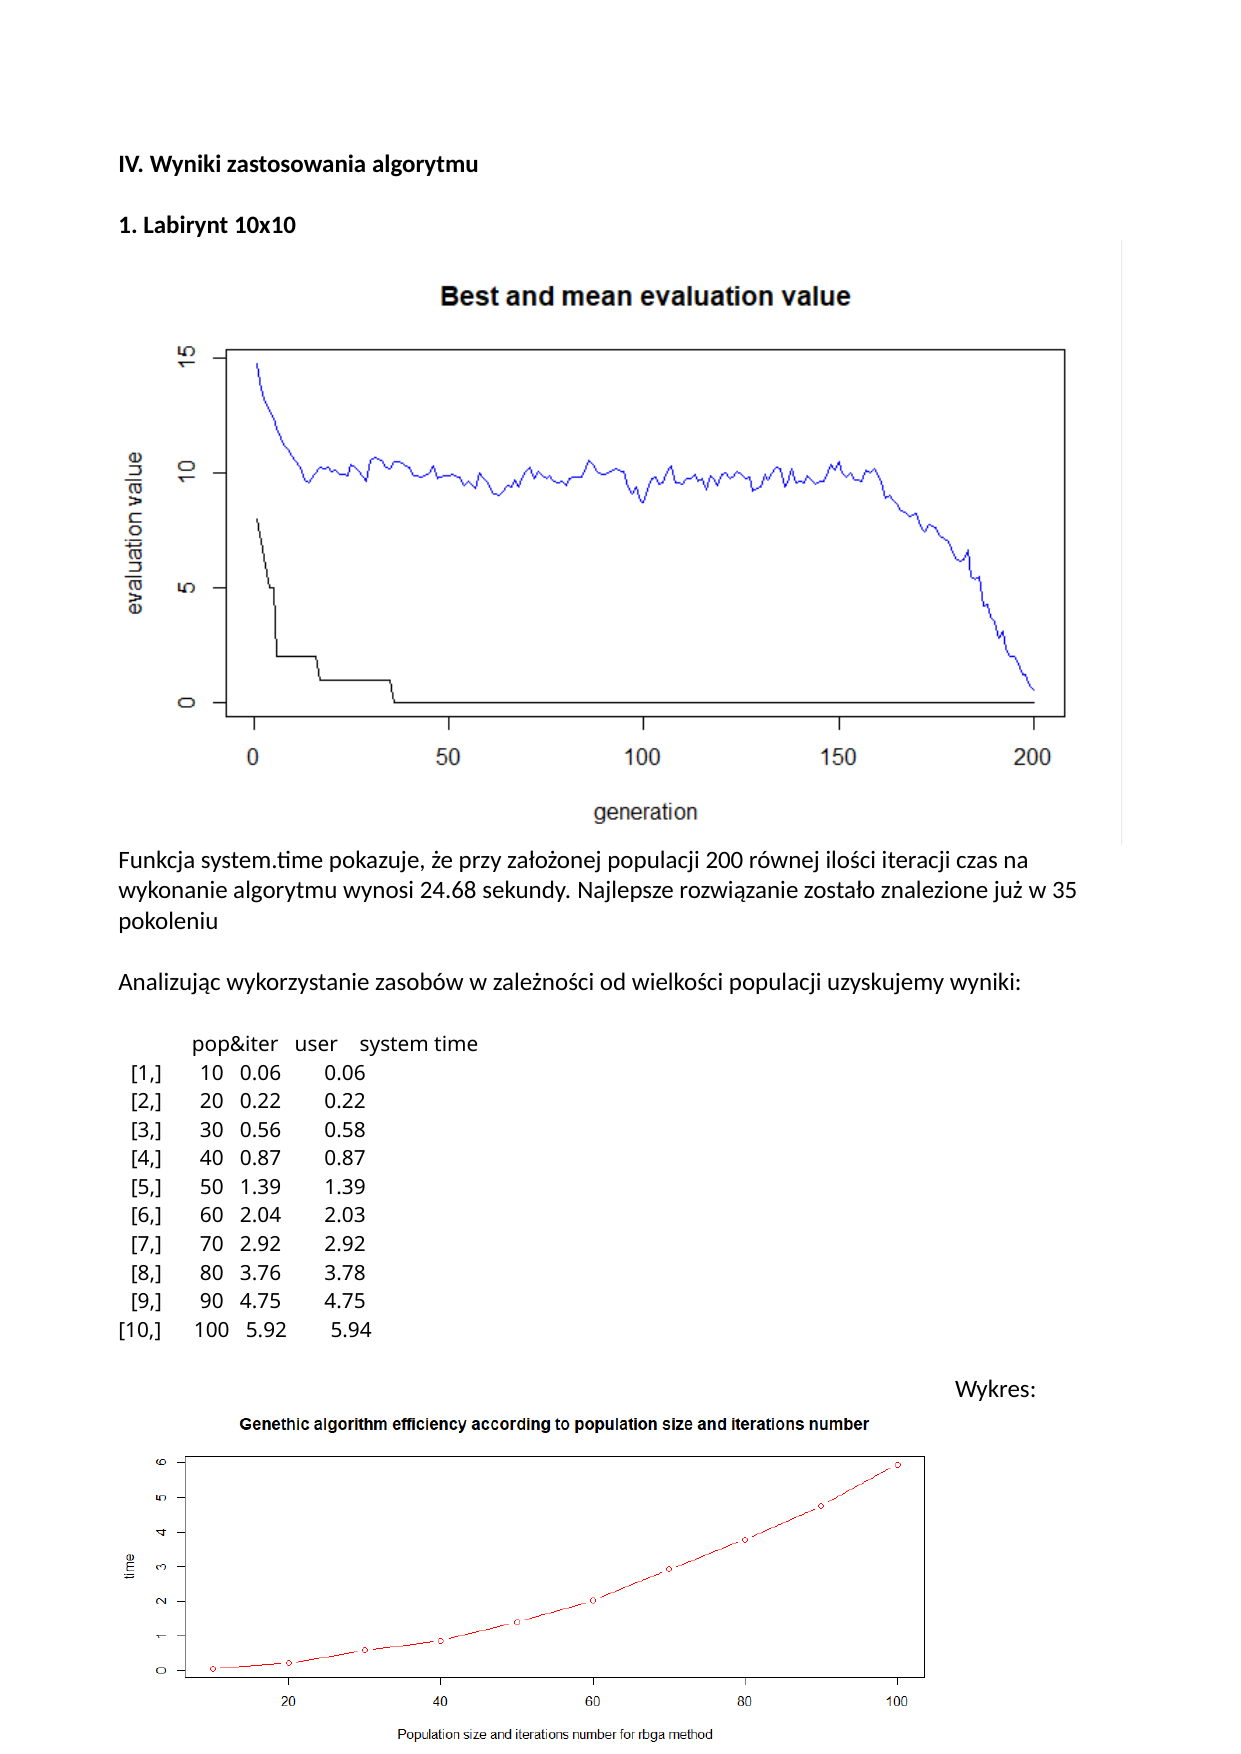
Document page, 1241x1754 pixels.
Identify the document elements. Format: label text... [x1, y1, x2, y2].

text IV. Wyniki zastosowania algorytmu [118, 149, 1122, 179]
text [3,] 30 0.56 0.58 [118, 1115, 1122, 1143]
text [7,] 70 2.92 2.92 [118, 1229, 1122, 1258]
text [8,] 80 3.76 3.78 [118, 1258, 1122, 1286]
text Analizując wykorzystanie zasobów w zależności od wielkości populacji uzyskujemy wyniki: [118, 966, 1122, 997]
text [9,] 90 4.75 4.75 [118, 1286, 1122, 1315]
text [10,] 100 5.92 5.94 [118, 1315, 1122, 1343]
picture [118, 240, 1123, 845]
text [4,] 40 0.87 0.87 [118, 1143, 1122, 1172]
text [2,] 20 0.22 0.22 [118, 1086, 1122, 1115]
text 1. Labirynt 10x10 [118, 210, 1122, 240]
text [1,] 10 0.06 0.06 [118, 1058, 1122, 1086]
picture [121, 1393, 955, 1754]
text Wykres: [118, 1374, 1122, 1404]
text pop&iter user system time [118, 1027, 1122, 1058]
text [6,] 60 2.04 2.03 [118, 1201, 1122, 1229]
text Funkcja system.time pokazuje, że przy założonej populacji 200 równej ilości iteracji czas na wykonanie algorytmu wynosi 24.68 sekundy. Najlepsze rozwiązanie zostało znalezione już w 35 pokoleniu [118, 845, 1122, 936]
text [5,] 50 1.39 1.39 [118, 1172, 1122, 1201]
